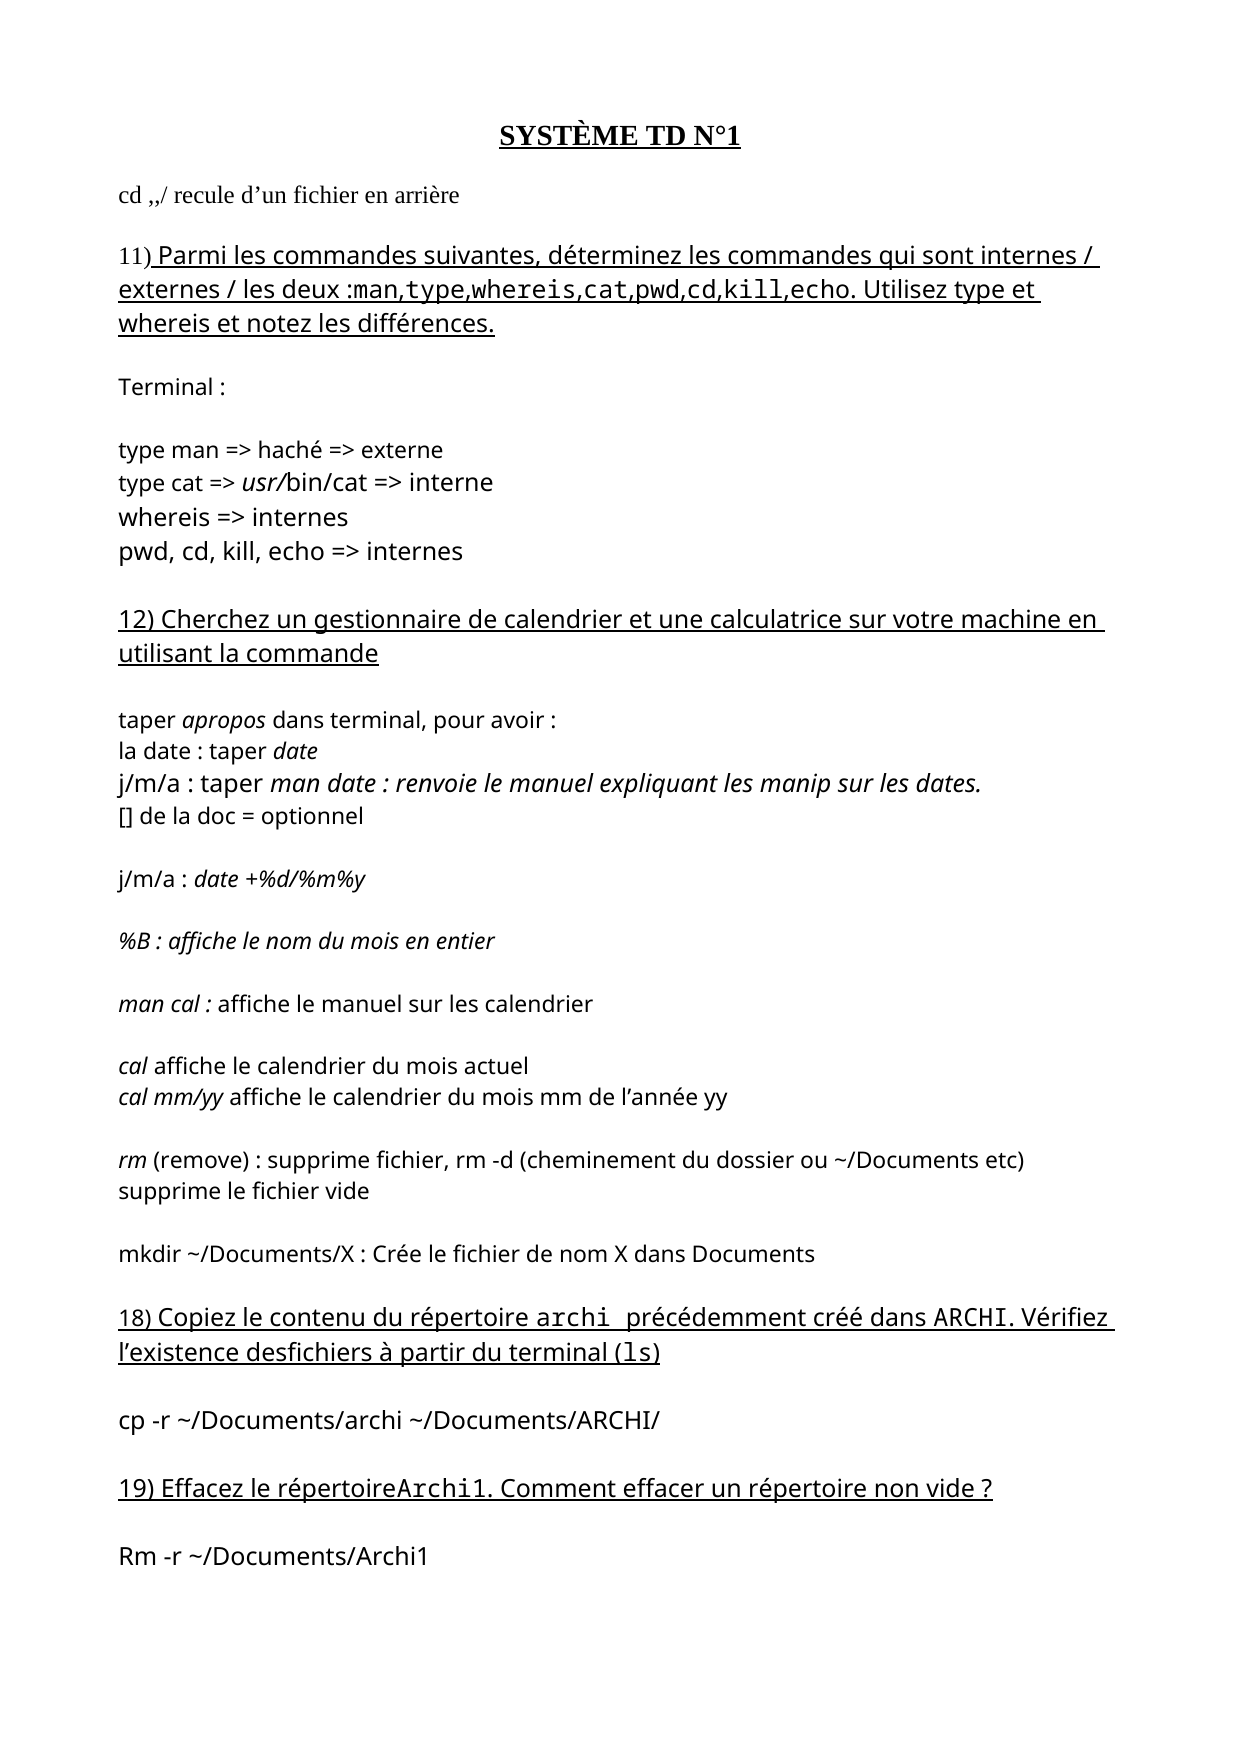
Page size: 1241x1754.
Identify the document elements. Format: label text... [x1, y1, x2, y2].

text type cat => usr/bin/cat => interne [118, 465, 1122, 499]
text cd ,,/ recule d’un fichier en arrière [118, 180, 1122, 209]
text man cal : affiche le manuel sur les calendrier [118, 988, 1122, 1019]
text j/m/a : date +%d/%m%y [118, 863, 1122, 894]
text cal affiche le calendrier du mois actuel [118, 1050, 1122, 1081]
text whereis => internes [118, 499, 1122, 533]
text 19) Effacez le répertoireArchi1. Comment effacer un répertoire non vide ? [118, 1470, 1122, 1504]
text rm (remove) : supprime fichier, rm -d (cheminement du dossier ou ~/Documents etc) supprime le fichier vide [118, 1144, 1122, 1206]
text 12) Cherchez un gestionnaire de calendrier et une calculatrice sur votre machine en utilisant la commande [118, 601, 1122, 669]
text Terminal : [118, 371, 1122, 403]
text cp -r ~/Documents/archi ~/Documents/ARCHI/ [118, 1402, 1122, 1436]
text taper apropos dans terminal, pour avoir : [118, 703, 1122, 735]
text SYSTÈME TD N°1 [118, 118, 1122, 152]
text type man => haché => externe [118, 434, 1122, 465]
text [] de la doc = optionnel [118, 800, 1122, 831]
text pwd, cd, kill, echo => internes [118, 533, 1122, 567]
text la date : taper date [118, 735, 1122, 766]
text mkdir ~/Documents/X : Crée le fichier de nom X dans Documents [118, 1238, 1122, 1269]
text j/m/a : taper man date : renvoie le manuel expliquant les manip sur les dates. [118, 766, 1122, 800]
text 11) Parmi les commandes suivantes, déterminez les commandes qui sont internes / externes / les deux :man,type,whereis,cat,pwd,cd,kill,echo. Utilisez type et whereis et notez les différences. [118, 238, 1122, 340]
text %B : affiche le nom du mois en entier [118, 925, 1122, 956]
text Rm -r ~/Documents/Archi1 [118, 1538, 1122, 1573]
text cal mm/yy affiche le calendrier du mois mm de l’année yy [118, 1081, 1122, 1113]
text 18) Copiez le contenu du répertoire archi précédemment créé dans ARCHI. Vérifiez l’existence desfichiers à partir du terminal (ls) [118, 1300, 1122, 1368]
